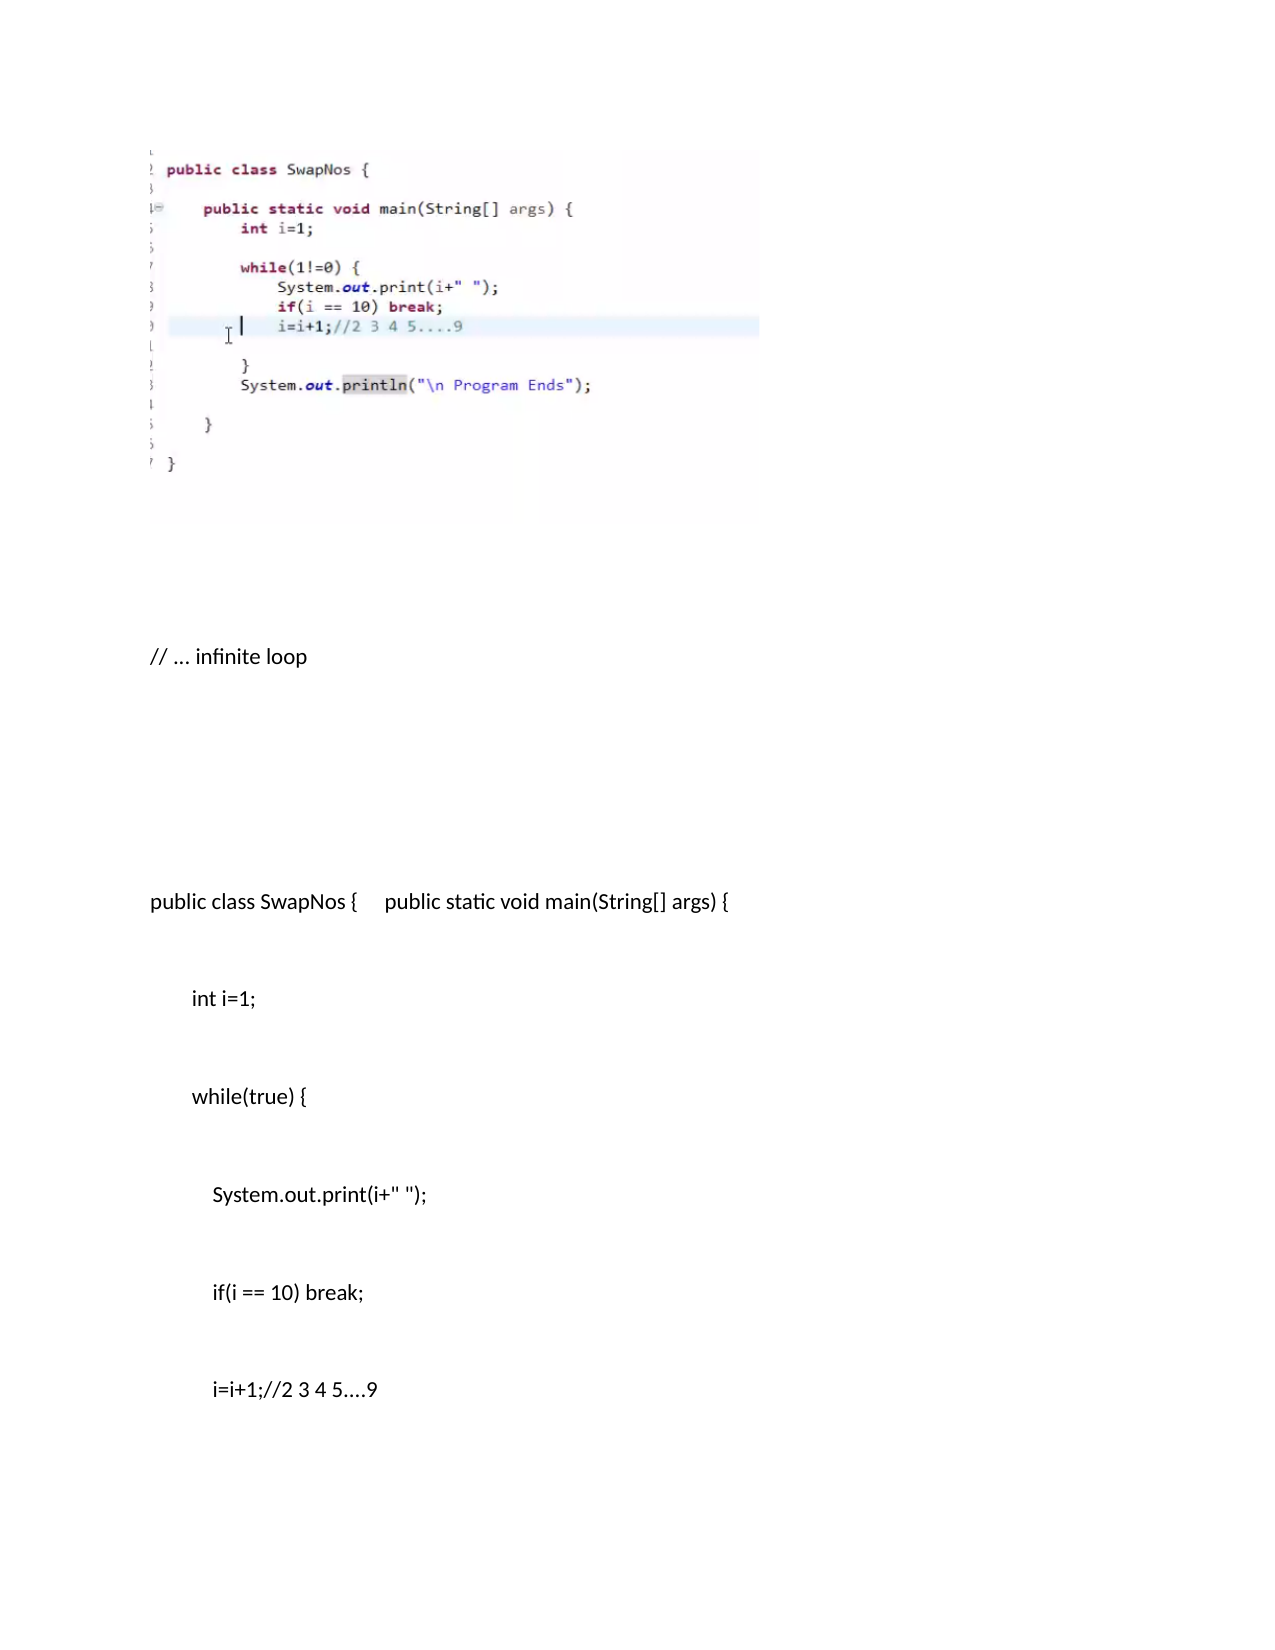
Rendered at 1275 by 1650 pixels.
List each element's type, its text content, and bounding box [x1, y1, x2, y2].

text System.out.print(i+" "); [150, 1180, 1125, 1208]
text while(true) {​​​​​ [150, 1082, 1125, 1110]
text // ... infinite loop [150, 642, 1125, 671]
text public class SwapNos {​​​​​ public static void main(String[] args) {​​​​​ [150, 887, 1125, 915]
text if(i == 10) break; [150, 1278, 1125, 1306]
text i=i+1;//2 3 4 5....9 [150, 1375, 1125, 1403]
text int i=1; [150, 984, 1125, 1012]
